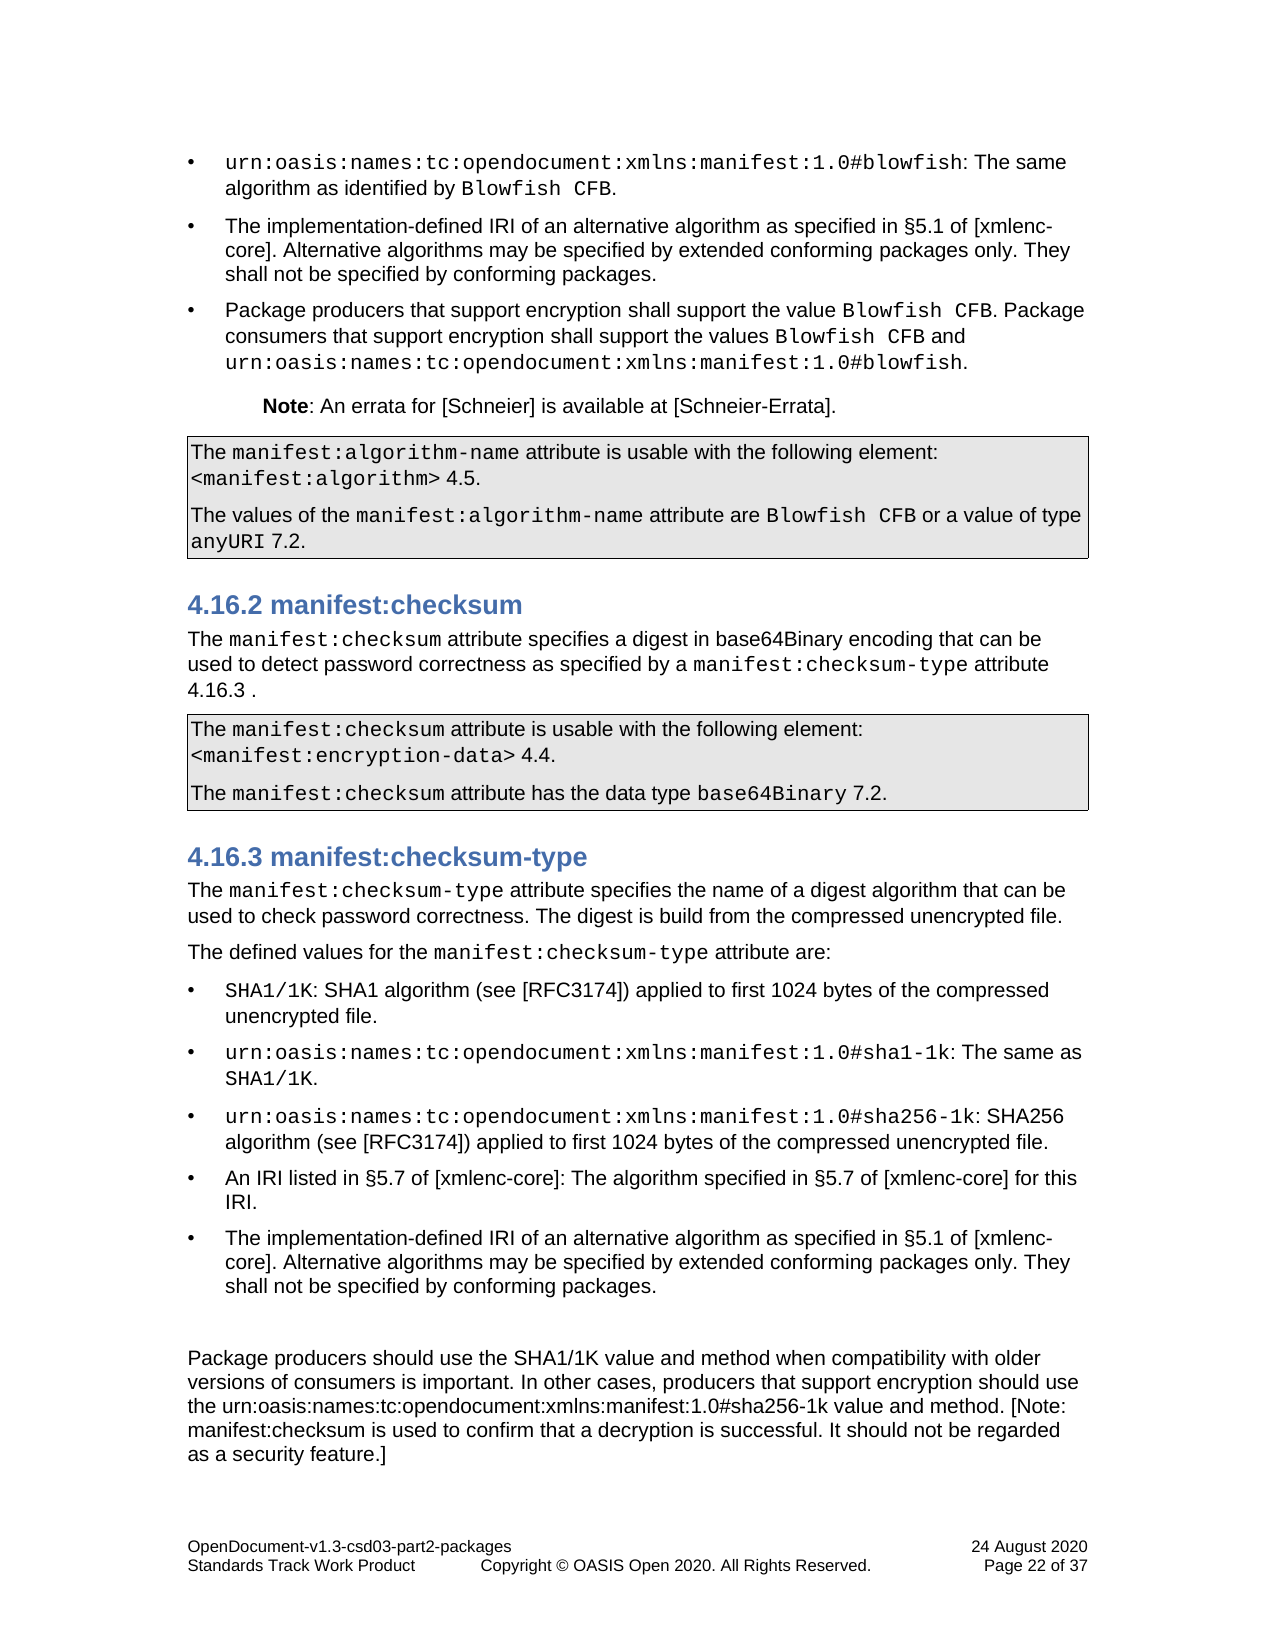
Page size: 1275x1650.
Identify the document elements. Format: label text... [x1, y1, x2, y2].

list The manifest:checksum attribute is usable with the following element: <manifest:encryption-data> 4.4. [188, 715, 1088, 769]
list The implementation-defined IRI of an alternative algorithm as specified in §5.1 of [xmlenc-core]. Alternative algorithms may be specified by extended conforming packages only. They shall not be specified by conforming packages. [187, 1226, 1088, 1298]
list The manifest:algorithm-name attribute is usable with the following element: <manifest:algorithm> 4.5. [188, 437, 1088, 491]
list The implementation-defined IRI of an alternative algorithm as specified in §5.1 of [xmlenc-core]. Alternative algorithms may be specified by extended conforming packages only. They shall not be specified by conforming packages. [187, 214, 1088, 286]
list urn:oasis:names:tc:opendocument:xmlns:manifest:1.0#sha1-1k: The same as SHA1/1K. [187, 1040, 1088, 1092]
list SHA1/1K: SHA1 algorithm (see [RFC3174]) applied to first 1024 bytes of the compressed unencrypted file. [187, 978, 1088, 1028]
text The defined values for the manifest:checksum-type attribute are: [187, 940, 1088, 966]
list The values of the manifest:algorithm-name attribute are Blowfish CFB or a value of type anyURI 7.2. [188, 500, 1088, 558]
text Package producers should use the SHA1/1K value and method when compatibility with older versions of consumers is important. In other cases, producers that support encryption should use the urn:oasis:names:tc:opendocument:xmlns:manifest:1.0#sha256-1k value and method. [Note: manifest:checksum is used to confirm that a decryption is successful. It should not be regarded as a security feature.] [187, 1346, 1088, 1466]
subtitle manifest:checksum-type [187, 841, 1088, 872]
list urn:oasis:names:tc:opendocument:xmlns:manifest:1.0#sha256-1k: SHA256 algorithm (see [RFC3174]) applied to first 1024 bytes of the compressed unencrypted file. [187, 1104, 1088, 1153]
text The manifest:checksum attribute specifies a digest in base64Binary encoding that can be used to detect password correctness as specified by a manifest:checksum-type attribute 4.16.3 . [187, 626, 1088, 702]
text Note: An errata for [Schneier] is available at [Schneier-Errata]. [262, 394, 1013, 418]
list urn:oasis:names:tc:opendocument:xmlns:manifest:1.0#blowfish: The same algorithm as identified by Blowfish CFB. [187, 150, 1088, 202]
text The manifest:checksum-type attribute specifies the name of a digest algorithm that can be used to check password correctness. The digest is build from the compressed unencrypted file. [187, 878, 1088, 928]
list Package producers that support encryption shall support the value Blowfish CFB. Package consumers that support encryption shall support the values Blowfish CFB and urn:oasis:names:tc:opendocument:xmlns:manifest:1.0#blowfish. [187, 298, 1088, 375]
subtitle manifest:checksum [187, 589, 1088, 620]
list An IRI listed in §5.7 of [xmlenc-core]: The algorithm specified in §5.7 of [xmlenc-core] for this IRI. [187, 1166, 1088, 1213]
list The manifest:checksum attribute has the data type base64Binary 7.2. [188, 778, 1088, 810]
